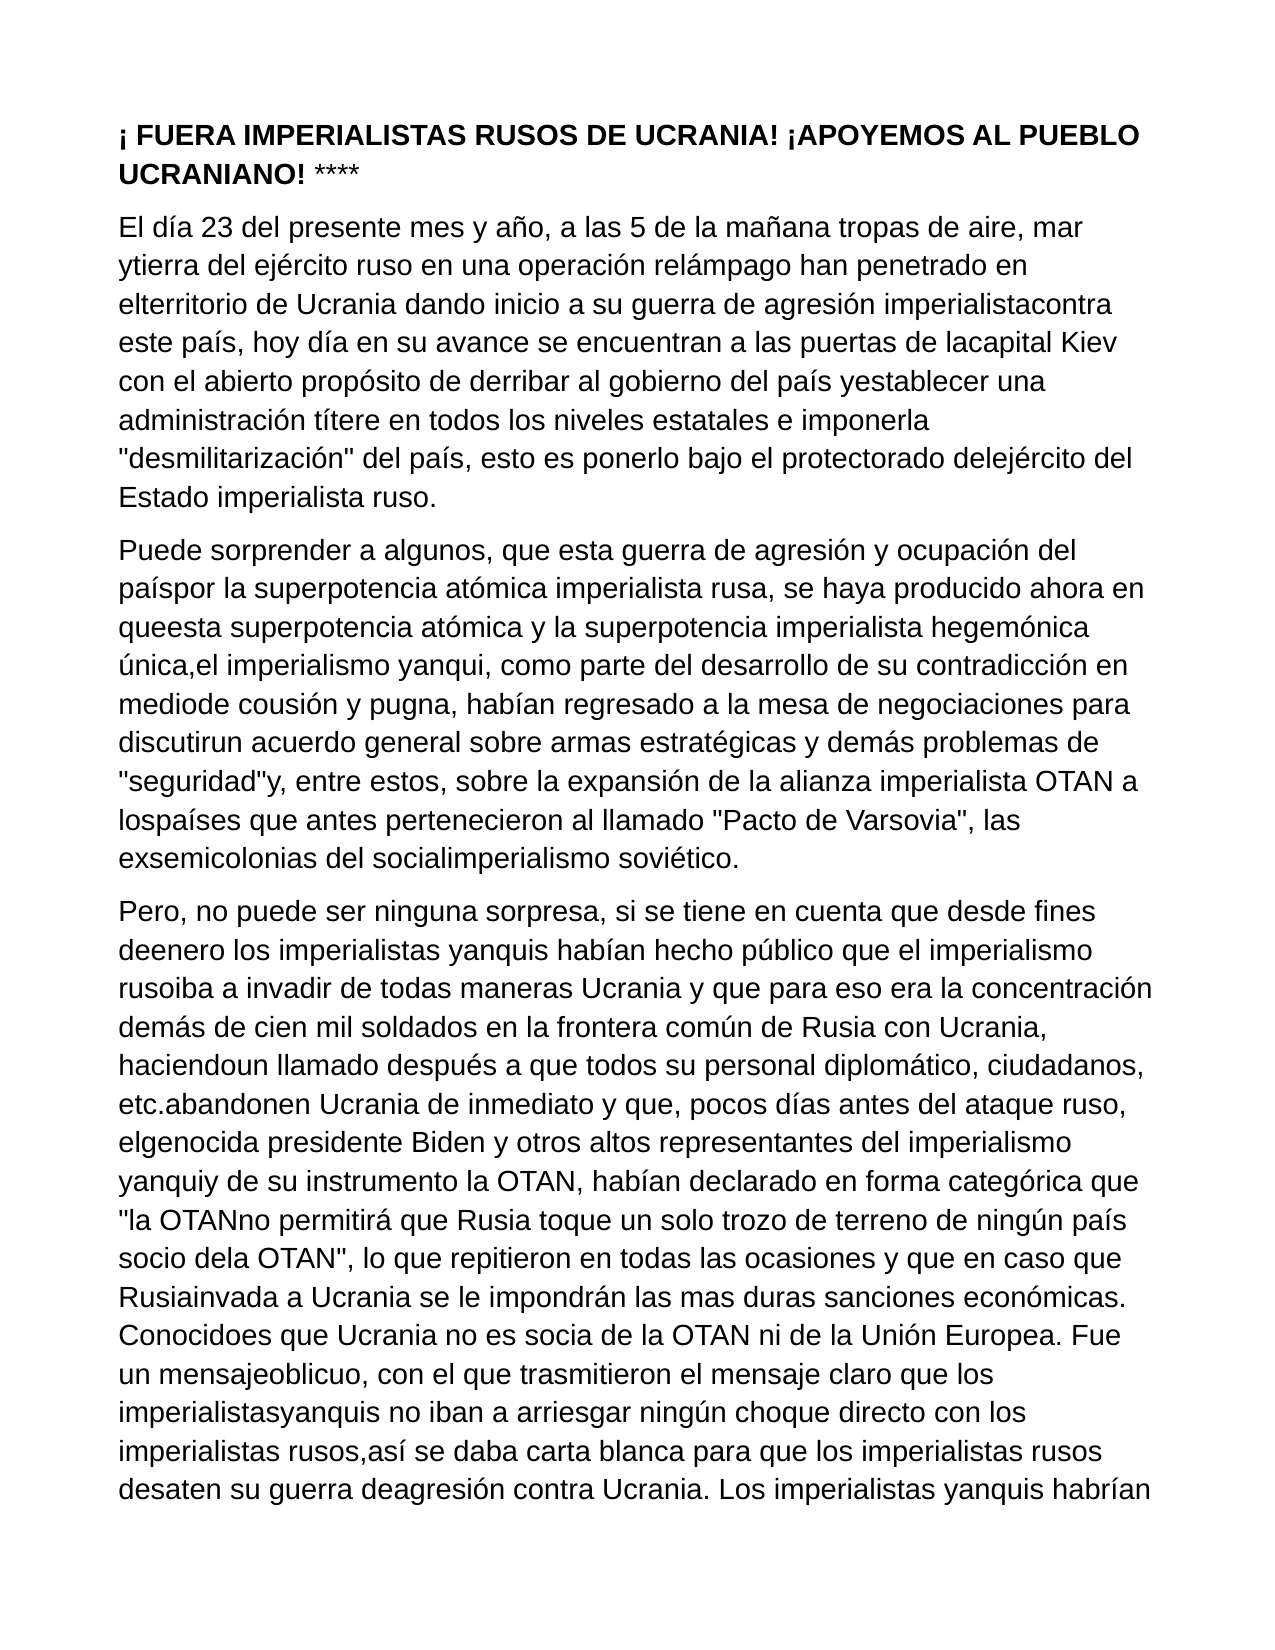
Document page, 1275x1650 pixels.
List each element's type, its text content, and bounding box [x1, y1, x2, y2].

text Puede sorprender a algunos, que esta guerra de agresión y ocupación del paíspor la superpotencia atómica imperialista rusa, se haya producido ahora en queesta superpotencia atómica y la superpotencia imperialista hegemónica única,el imperialismo yanqui, como parte del desarrollo de su contradicción en mediode cousión y pugna, habían regresado a la mesa de negociaciones para discutirun acuerdo general sobre armas estratégicas y demás problemas de "seguridad"y, entre estos, sobre la expansión de la alianza imperialista OTAN a lospaíses que antes pertenecieron al llamado "Pacto de Varsovia", las exsemicolonias del socialimperialismo soviético. [118, 533, 1157, 874]
text ¡ FUERA IMPERIALISTAS RUSOS DE UCRANIA! ¡APOYEMOS AL PUEBLO UCRANIANO! **** [118, 118, 1157, 190]
text Pero, no puede ser ninguna sorpresa, si se tiene en cuenta que desde fines deenero los imperialistas yanquis habían hecho público que el imperialismo rusoiba a invadir de todas maneras Ucrania y que para eso era la concentración demás de cien mil soldados en la frontera común de Rusia con Ucrania, haciendoun llamado después a que todos su personal diplomático, ciudadanos, etc.abandonen Ucrania de inmediato y que, pocos días antes del ataque ruso, elgenocida presidente Biden y otros altos representantes del imperialismo yanquiy de su instrumento la OTAN, habían declarado en forma categórica que "la OTANno permitirá que Rusia toque un solo trozo de terreno de ningún país socio dela OTAN", lo que repitieron en todas las ocasiones y que en caso que Rusiainvada a Ucrania se le impondrán las mas duras sanciones económicas. Conocidoes que Ucrania no es socia de la OTAN ni de la Unión Europea. Fue un mensajeoblicuo, con el que trasmitieron el mensaje claro que los imperialistasyanquis no iban a arriesgar ningún choque directo con los imperialistas rusos,así se daba carta blanca para que los imperialistas rusos desaten su guerra deagresión contra Ucrania. Los imperialistas yanquis habrían [118, 894, 1157, 1506]
text El día 23 del presente mes y año, a las 5 de la mañana tropas de aire, mar ytierra del ejército ruso en una operación relámpago han penetrado en elterritorio de Ucrania dando inicio a su guerra de agresión imperialistacontra este país, hoy día en su avance se encuentran a las puertas de lacapital Kiev con el abierto propósito de derribar al gobierno del país yestablecer una administración títere en todos los niveles estatales e imponerla "desmilitarización" del país, esto es ponerlo bajo el protectorado delejército del Estado imperialista ruso. [118, 210, 1157, 513]
